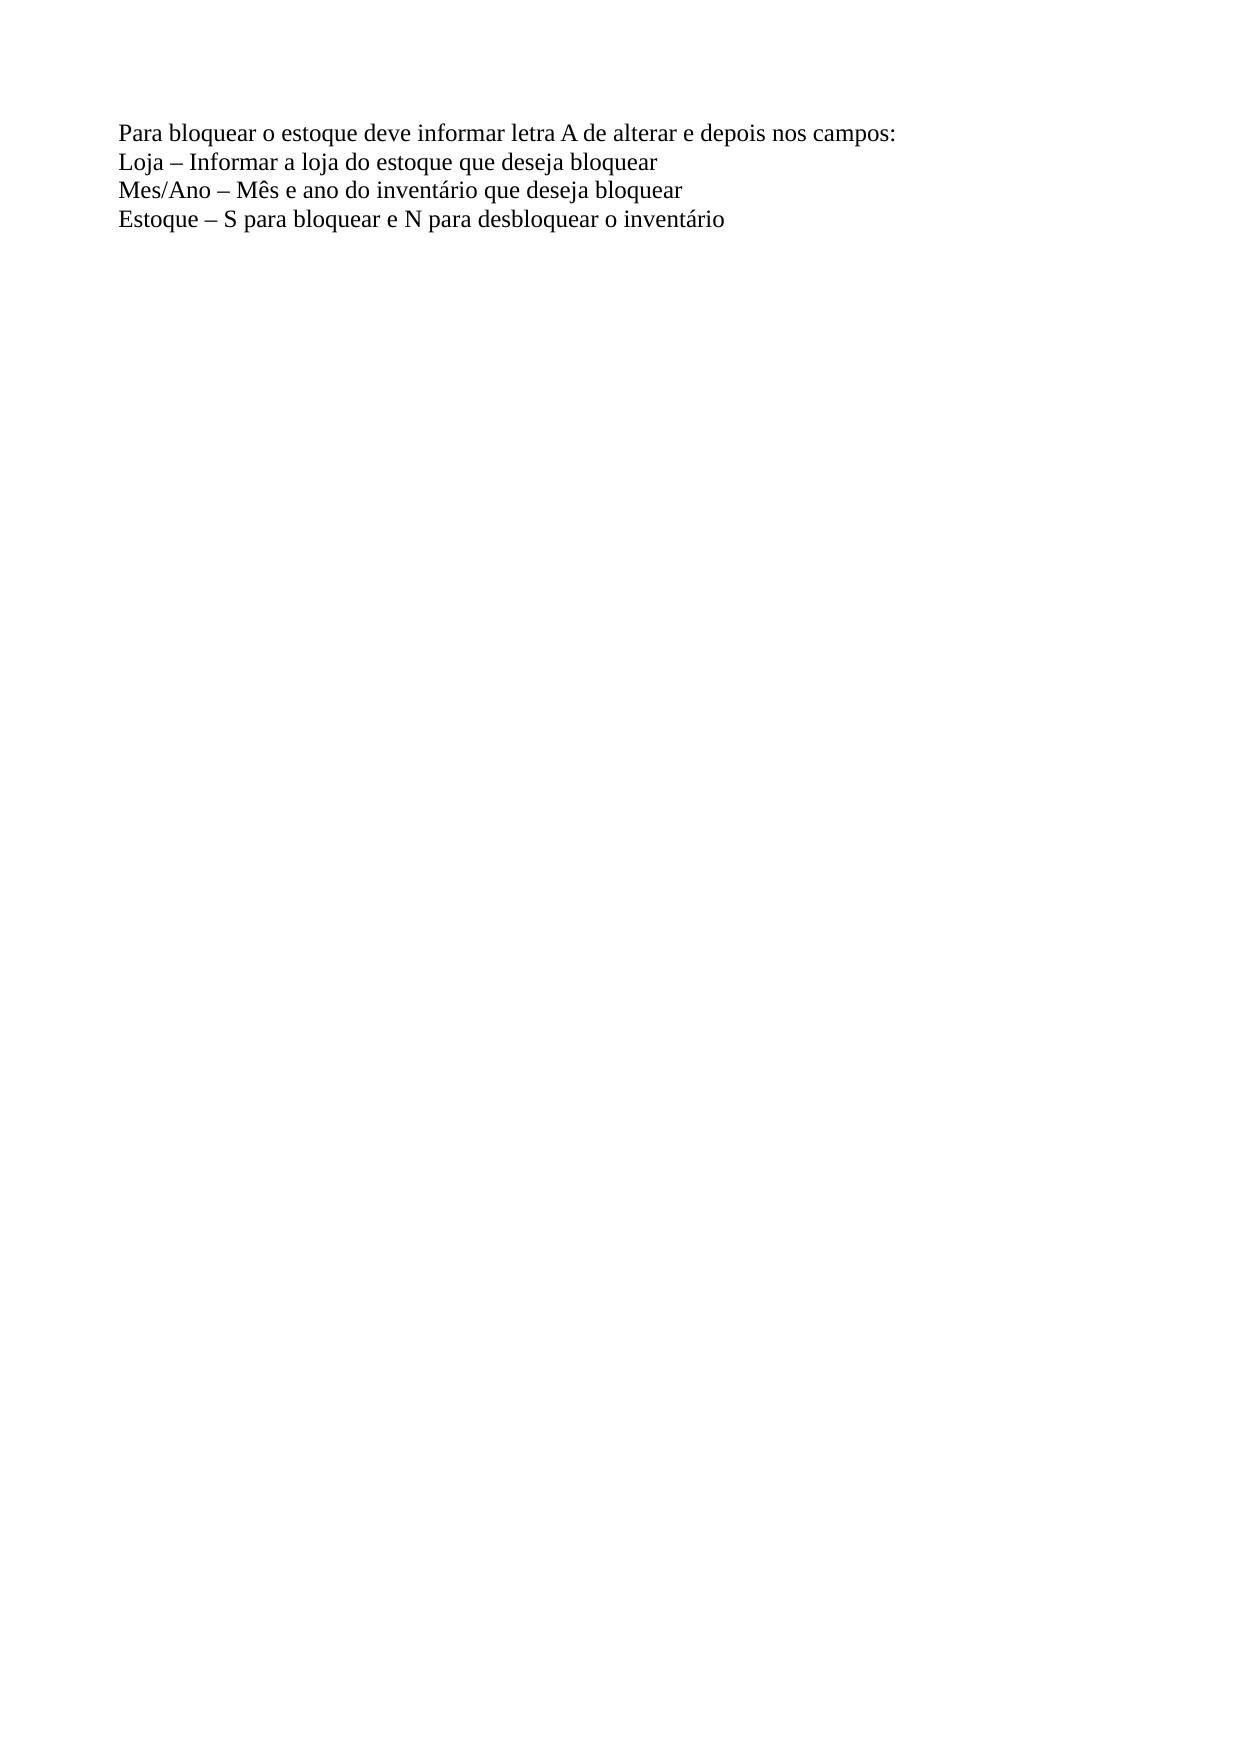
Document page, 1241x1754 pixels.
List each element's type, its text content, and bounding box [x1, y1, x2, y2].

text Estoque – S para bloquear e N para desbloquear o inventário [118, 204, 1122, 233]
text Para bloquear o estoque deve informar letra A de alterar e depois nos campos: [118, 118, 1122, 147]
text Loja – Informar a loja do estoque que deseja bloquear Mes/Ano – Mês e ano do inventário que deseja bloquear [118, 147, 1122, 204]
